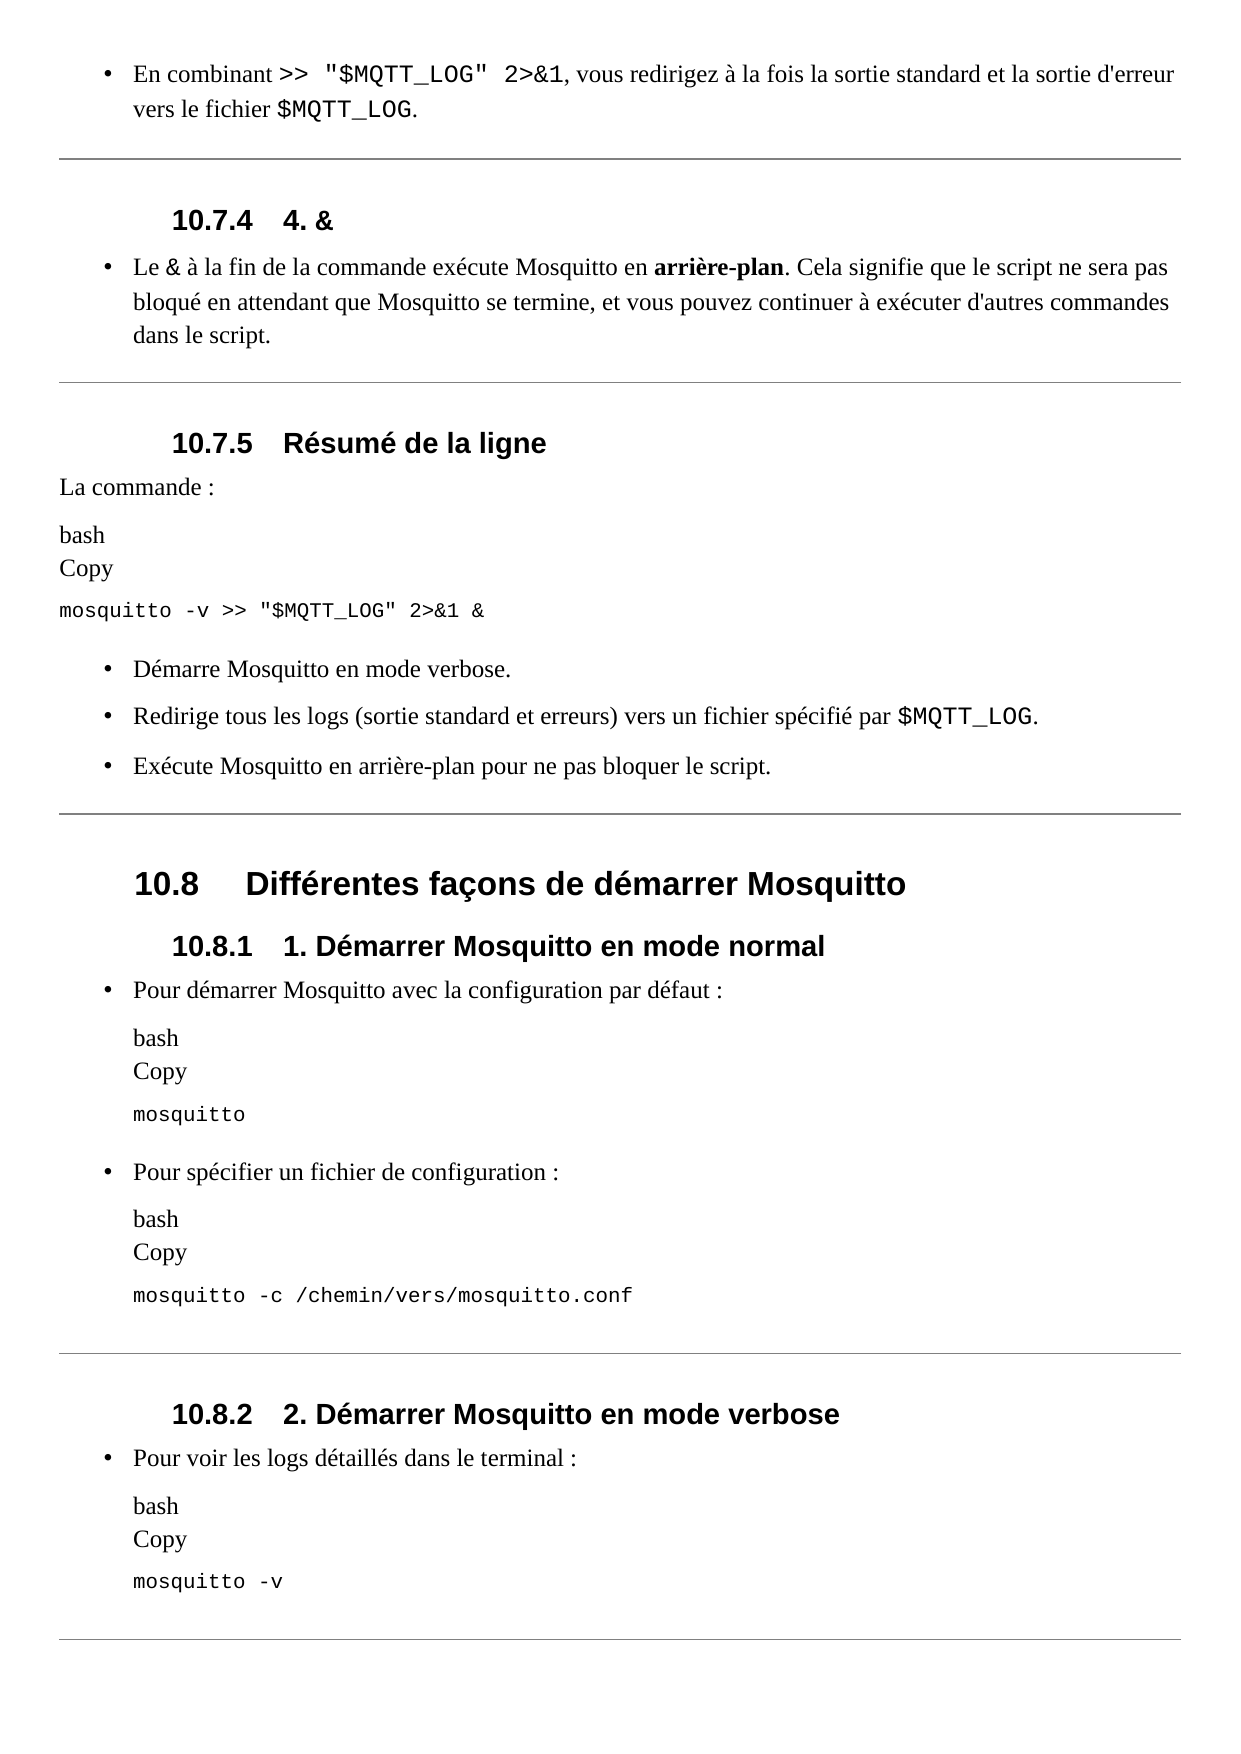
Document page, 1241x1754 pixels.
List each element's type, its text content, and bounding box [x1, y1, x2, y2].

list Copy [103, 1237, 1181, 1266]
subtitle Résumé de la ligne [172, 426, 1181, 460]
list Copy [103, 1056, 1181, 1085]
list Exécute Mosquitto en arrière-plan pour ne pas bloquer le script. [103, 751, 1181, 780]
list Copy [103, 1524, 1181, 1552]
list Pour démarrer Mosquitto avec la configuration par défaut : [103, 976, 1181, 1004]
list bash [103, 1491, 1181, 1519]
list Le & à la fin de la commande exécute Mosquitto en arrière-plan. Cela signifie que le script ne sera pas bloqué en attendant que Mosquitto se termine, et vous pouvez continuer à exécuter d'autres commandes dans le script. [103, 252, 1181, 348]
list mosquitto -v [103, 1571, 1181, 1595]
list mosquitto [103, 1104, 1181, 1127]
text Copy [59, 553, 1181, 582]
list En combinant >> "$MQTT_LOG" 2>&1, vous redirigez à la fois la sortie standard et la sortie d'erreur vers le fichier $MQTT_LOG. [103, 59, 1181, 125]
list bash [103, 1023, 1181, 1052]
text mosquitto -v >> "$MQTT_LOG" 2>&1 & [59, 601, 1181, 624]
subtitle 2. Démarrer Mosquitto en mode verbose [172, 1397, 1181, 1431]
subtitle 4. & [172, 203, 1181, 239]
list Pour voir les logs détaillés dans le terminal : [103, 1443, 1181, 1472]
list Pour spécifier un fichier de configuration : [103, 1157, 1181, 1186]
subtitle Différentes façons de démarrer Mosquitto [134, 864, 1181, 902]
list bash [103, 1204, 1181, 1233]
text bash [59, 520, 1181, 549]
list Redirige tous les logs (sortie standard et erreurs) vers un fichier spécifié par $MQTT_LOG. [103, 701, 1181, 732]
list mosquitto -c /chemin/vers/mosquitto.conf [103, 1285, 1181, 1309]
text La commande : [59, 472, 1181, 501]
list Démarre Mosquitto en mode verbose. [103, 654, 1181, 682]
subtitle 1. Démarrer Mosquitto en mode normal [172, 929, 1181, 963]
